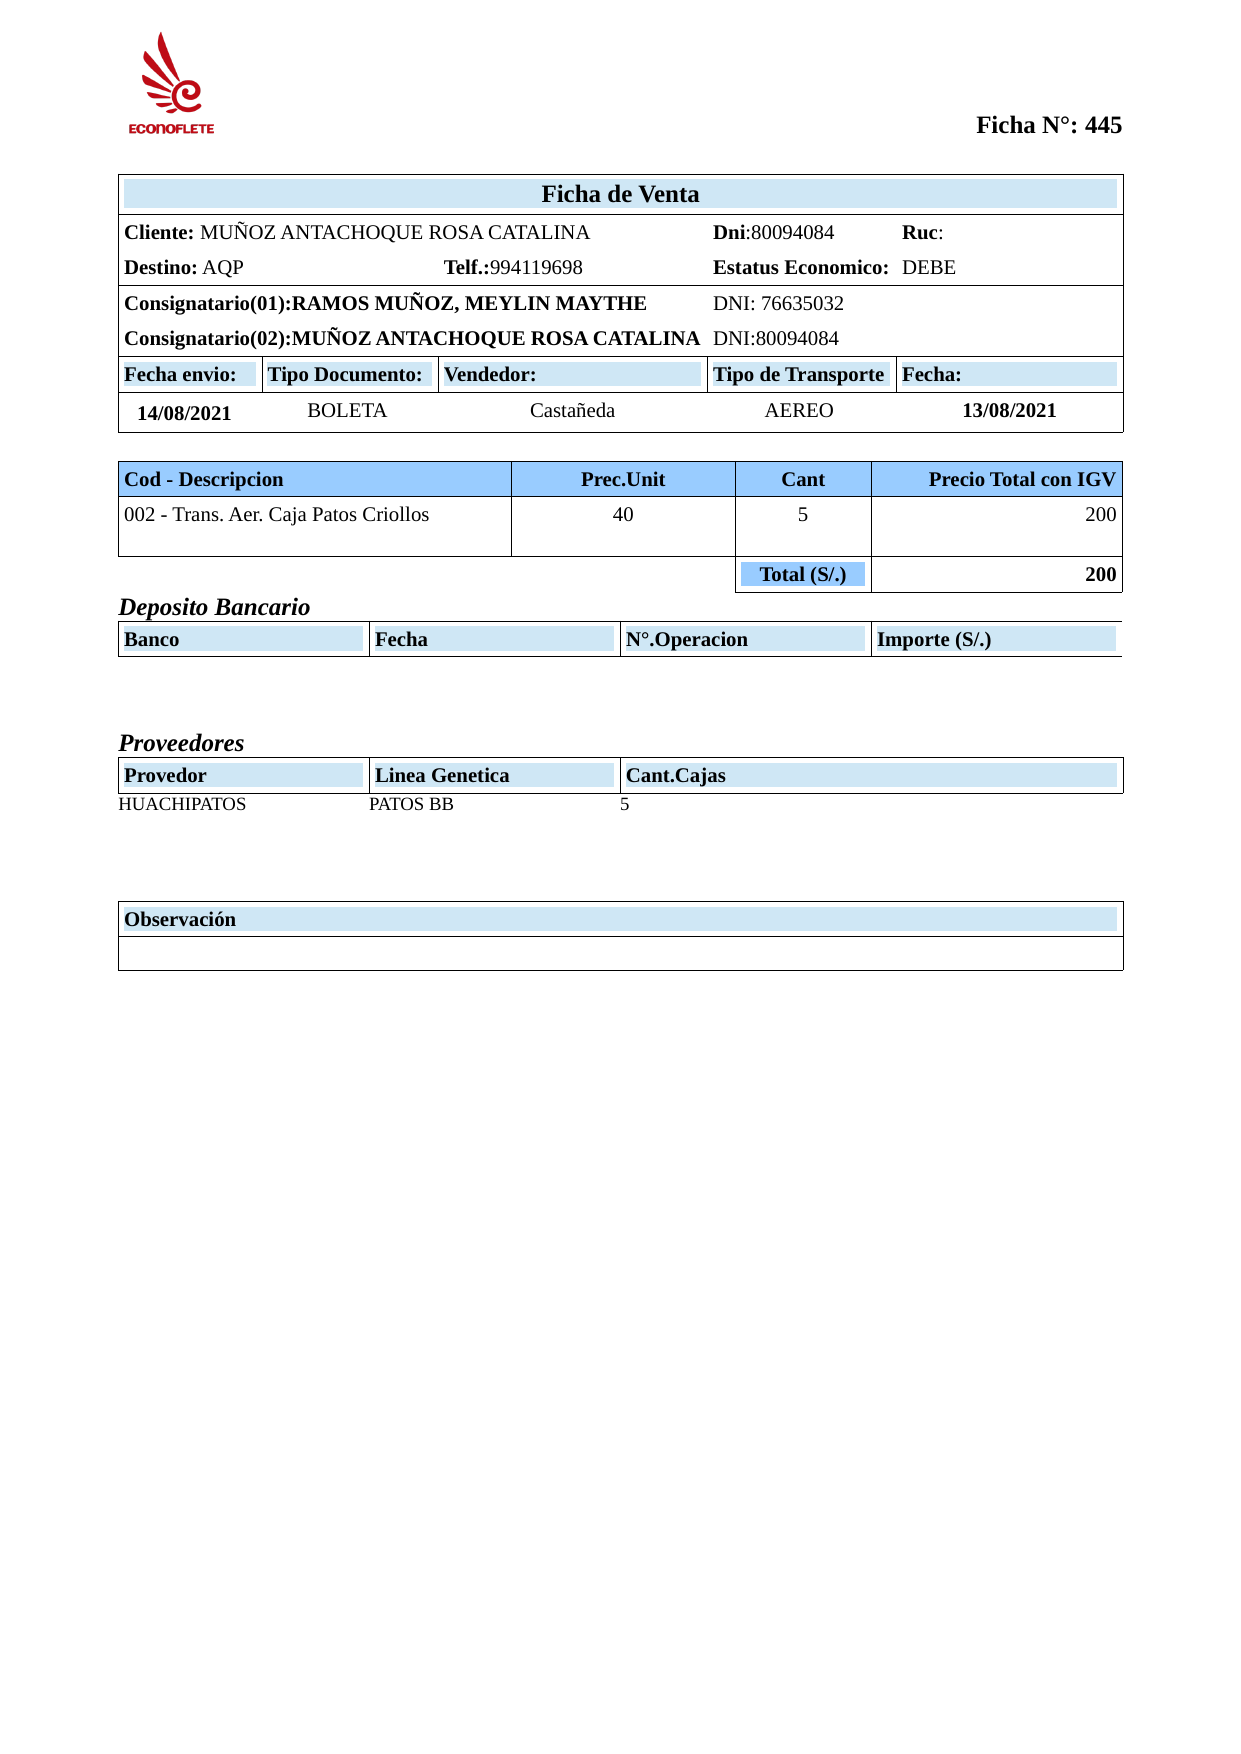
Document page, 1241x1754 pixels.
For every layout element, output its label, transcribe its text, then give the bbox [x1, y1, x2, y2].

table_cell 14/08/2021 [119, 393, 262, 432]
text Proveedores [118, 728, 1122, 757]
table_cell 5 [736, 497, 871, 556]
table_header Cod - Descripcion [119, 462, 511, 496]
table_cell PATOS BB [369, 794, 620, 814]
table_cell Fecha: [897, 357, 1123, 392]
table_cell 40 [512, 497, 735, 556]
table_header Linea Genetica [370, 758, 620, 793]
table_cell [369, 879, 620, 901]
table_cell [369, 705, 620, 728]
table_cell [118, 705, 369, 728]
table_cell [369, 657, 620, 680]
table_cell 002 - Trans. Aer. Caja Patos Criollos [119, 497, 511, 556]
table_cell AEREO [707, 393, 896, 432]
table_cell DEBE [896, 249, 1123, 285]
table_cell [118, 836, 369, 858]
table_cell [369, 836, 620, 858]
table_cell Total (S/.) [736, 557, 871, 592]
table_cell [620, 657, 871, 680]
table_cell [118, 815, 369, 836]
table_cell [871, 705, 1122, 728]
picture [118, 31, 225, 134]
table_cell Vendedor: [439, 357, 707, 392]
table_header Fecha [370, 622, 620, 656]
table_header Precio Total con IGV [872, 462, 1122, 496]
table_cell HUACHIPATOS [118, 794, 369, 814]
table_cell Estatus Economico: [707, 249, 896, 285]
table_cell [369, 858, 620, 879]
table_cell Cliente: MUÑOZ ANTACHOQUE ROSA CATALINA [119, 215, 707, 249]
table_cell [118, 557, 511, 592]
table_cell Consignatario(02):MUÑOZ ANTACHOQUE ROSA CATALINA [119, 321, 707, 356]
table_cell DNI:80094084 [707, 321, 1123, 356]
table_cell Fecha envio: [119, 357, 262, 392]
table_cell Tipo Documento: [263, 357, 438, 392]
table_cell 200 [872, 557, 1122, 592]
table_cell Dni:80094084 [707, 215, 896, 249]
table_cell [620, 858, 1123, 879]
table_cell [871, 657, 1122, 680]
table_cell BOLETA [262, 393, 438, 432]
table_cell [620, 705, 871, 728]
table_cell Consignatario(01):RAMOS MUÑOZ, MEYLIN MAYTHE [119, 286, 707, 321]
table_header Prec.Unit [512, 462, 735, 496]
table_cell Destino: AQP [119, 249, 438, 285]
table_cell Tipo de Transporte [708, 357, 896, 392]
table_header Importe (S/.) [872, 622, 1122, 656]
table_cell [620, 680, 871, 704]
table_cell [118, 680, 369, 704]
table_header Cant [736, 462, 871, 496]
table_cell [118, 657, 369, 680]
table_cell Ruc: [896, 215, 1123, 249]
table_cell 200 [872, 497, 1122, 556]
table_cell [119, 937, 1123, 969]
table_cell [620, 815, 1123, 836]
table_cell 5 [620, 794, 1123, 814]
table_header Ficha de Venta [119, 175, 1123, 214]
table_header Provedor [119, 758, 369, 793]
text Deposito Bancario [118, 592, 1122, 621]
table_cell [118, 879, 369, 901]
table_header N°.Operacion [621, 622, 871, 656]
table_cell [620, 879, 1123, 901]
table_cell [369, 815, 620, 836]
table_cell [620, 836, 1123, 858]
table_cell [118, 858, 369, 879]
table_cell DNI: 76635032 [707, 286, 1123, 321]
table_header Banco [119, 622, 369, 656]
table_cell Telf.:994119698 [438, 249, 707, 285]
table_cell [511, 557, 735, 592]
table_cell [369, 680, 620, 704]
table_header Observación [119, 902, 1123, 936]
table_cell 13/08/2021 [896, 393, 1123, 432]
table_cell [871, 680, 1122, 704]
table_cell Castañeda [438, 393, 707, 432]
table_header Cant.Cajas [621, 758, 1123, 793]
